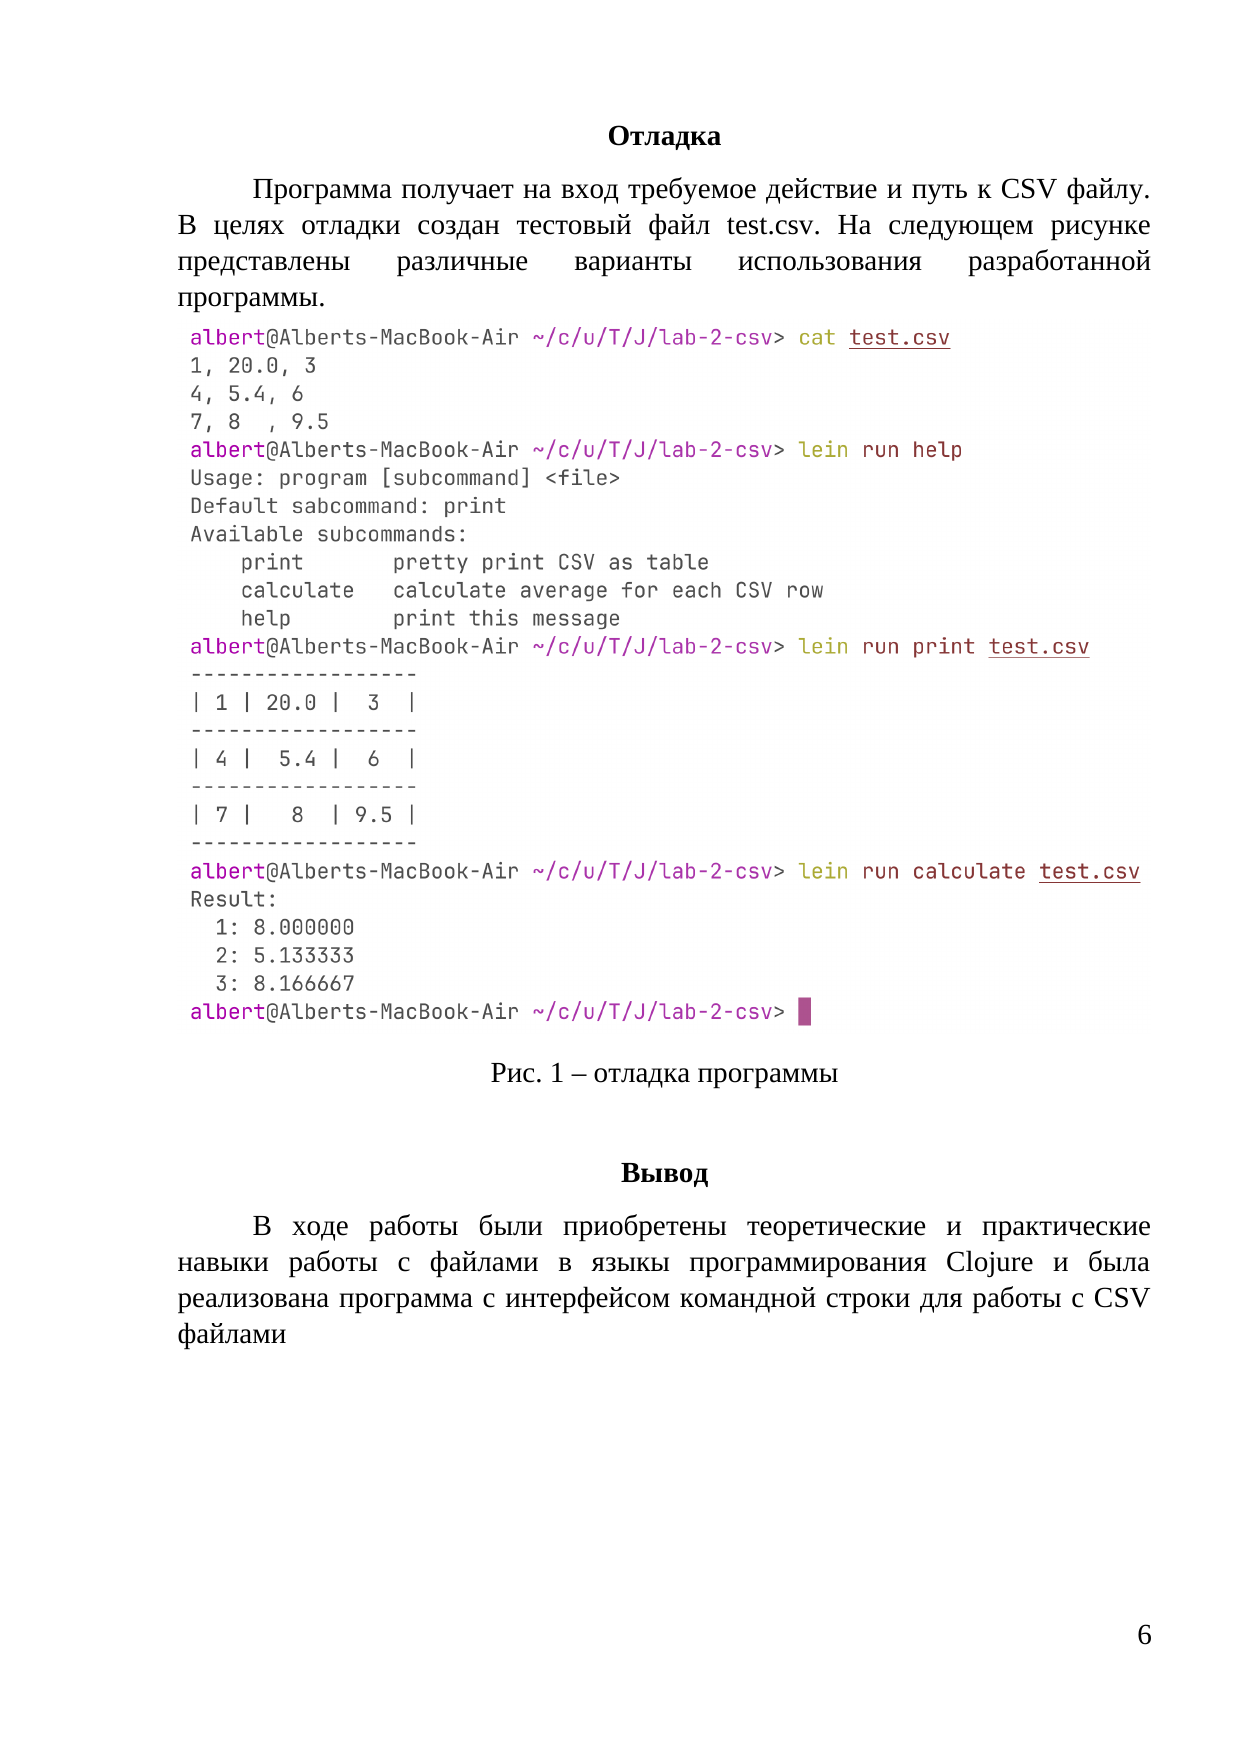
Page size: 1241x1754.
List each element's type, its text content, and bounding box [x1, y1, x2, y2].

picture [177, 319, 1152, 1034]
text Рис. 1 – отладка программы [177, 1034, 1152, 1089]
text Отладка [177, 118, 1152, 152]
text Вывод [177, 1155, 1152, 1189]
text В ходе работы были приобретены теоретические и практические навыки работы с файлами в языкы программирования Clojure и была реализована программа с интерфейсом командной строки для работы с CSV файлами [177, 1208, 1152, 1350]
text Программа получает на вход требуемое действие и путь к CSV файлу. В целях отладки создан тестовый файл test.csv. На следующем рисунке представлены различные варианты использования разработанной программы. [177, 171, 1152, 313]
